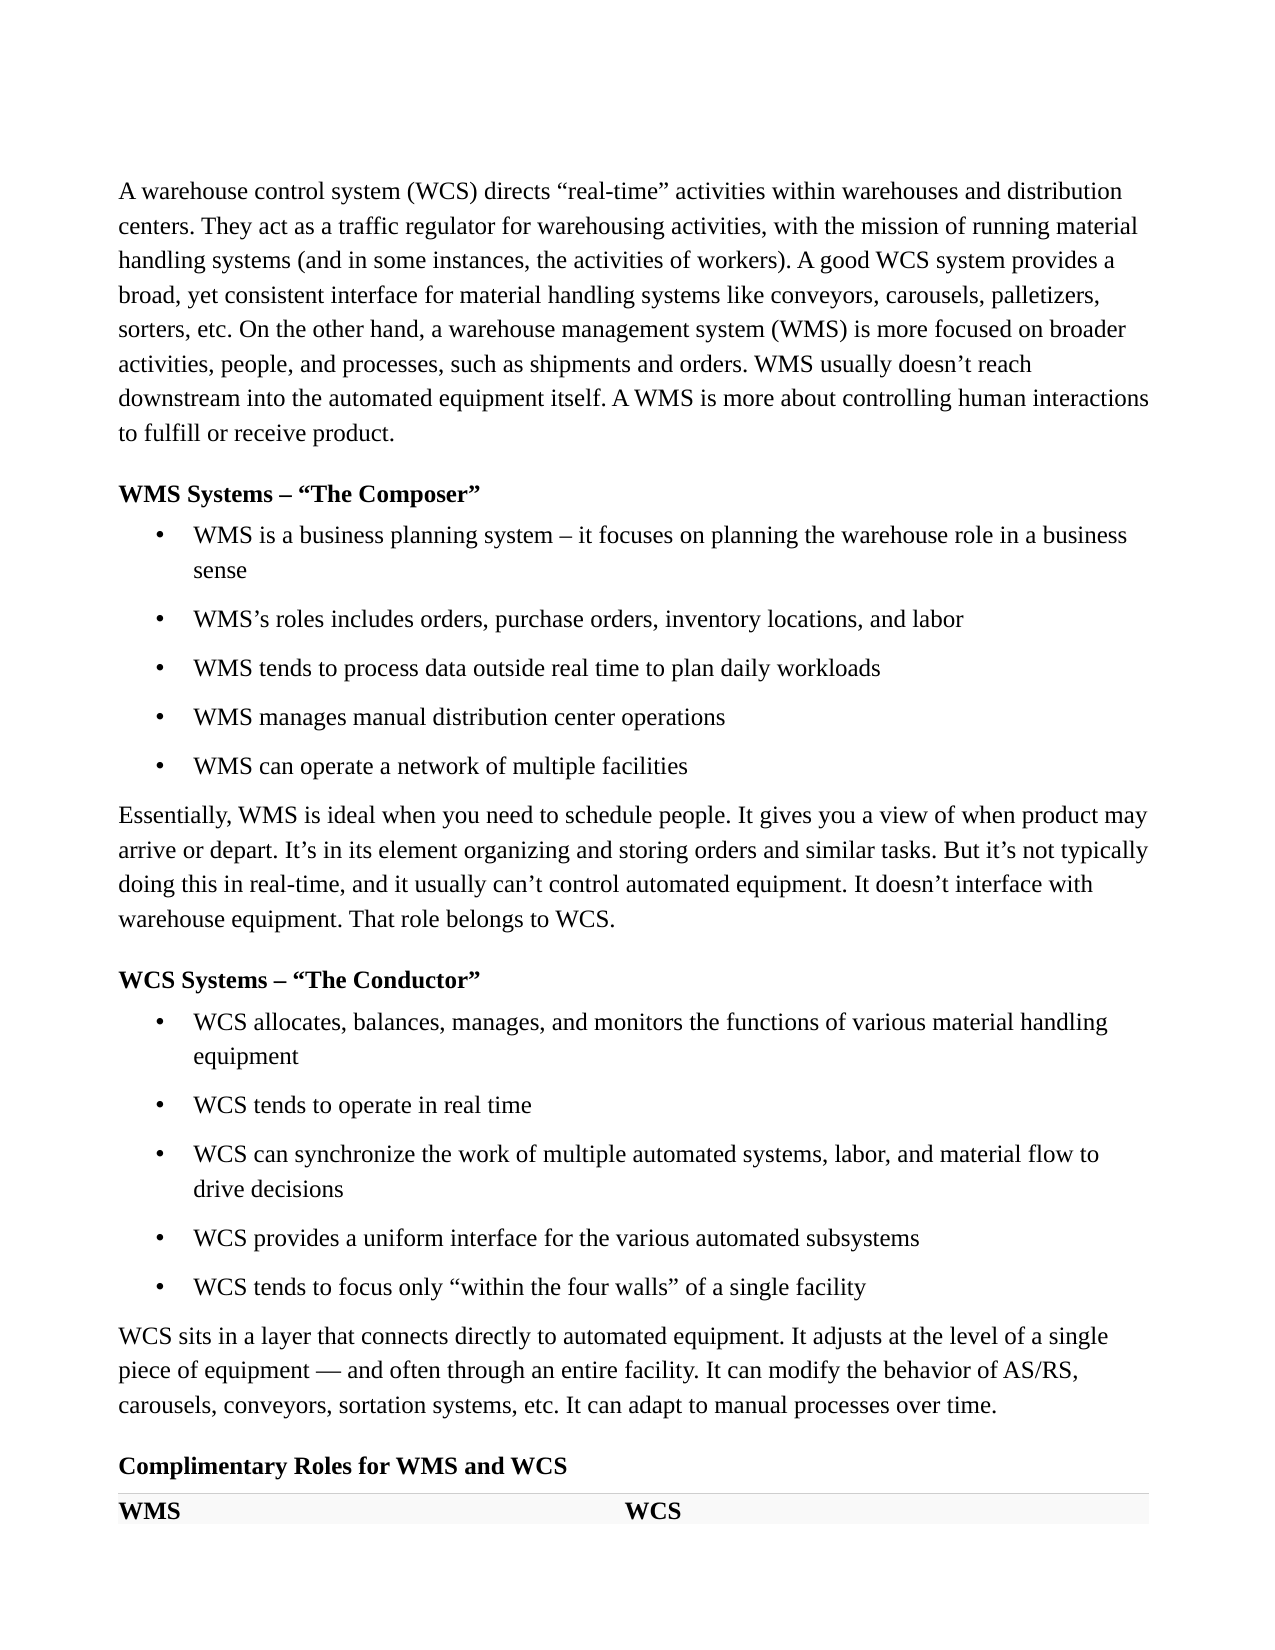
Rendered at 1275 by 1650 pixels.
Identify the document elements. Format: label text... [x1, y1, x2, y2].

list WMS’s roles includes orders, purchase orders, inventory locations, and labor [156, 604, 1157, 633]
list WMS tends to process data outside real time to plan daily workloads [156, 653, 1157, 682]
list WMS is a business planning system – it focuses on planning the warehouse role in a business sense [156, 521, 1157, 584]
text A warehouse control system (WCS) directs “real-time” activities within warehouses and distribution centers. They act as a traffic regulator for warehousing activities, with the mission of running material handling systems (and in some instances, the activities of workers). A good WCS system provides a broad, yet consistent interface for material handling systems like conveyors, carousels, palletizers, sorters, etc. On the other hand, a warehouse management system (WMS) is more focused on broader activities, people, and processes, such as shipments and orders. WMS usually doesn’t reach downstream into the automated equipment itself. A WMS is more about controlling human interactions to fulfill or receive product. [118, 176, 1157, 446]
text WCS sits in a layer that connects directly to automated equipment. It adjusts at the level of a single piece of equipment — and often through an entire facility. It can modify the behavior of AS/RS, carousels, conveyors, sortation systems, etc. It can adapt to manual processes over time. [118, 1321, 1157, 1418]
list WMS can operate a network of multiple facilities [156, 751, 1157, 780]
table_header WMS [118, 1494, 624, 1524]
list WCS allocates, balances, manages, and monitors the functions of various material handling equipment [156, 1007, 1157, 1070]
list WMS manages manual distribution center operations [156, 702, 1157, 731]
list WCS provides a uniform interface for the various automated subsystems [156, 1223, 1157, 1251]
list WCS tends to operate in real time [156, 1090, 1157, 1119]
table_header WCS [624, 1494, 1149, 1524]
subtitle WCS Systems – “The Conductor” [118, 965, 1157, 994]
subtitle Complimentary Roles for WMS and WCS [118, 1451, 1157, 1480]
subtitle WMS Systems – “The Composer” [118, 479, 1157, 508]
list WCS tends to focus only “within the four walls” of a single facility [156, 1272, 1157, 1301]
list WCS can synchronize the work of multiple automated systems, labor, and material flow to drive decisions [156, 1139, 1157, 1202]
text Essentially, WMS is ideal when you need to schedule people. It gives you a view of when product may arrive or depart. It’s in its element organizing and storing orders and similar tasks. But it’s not typically doing this in real-time, and it usually can’t control automated equipment. It doesn’t interface with warehouse equipment. That role belongs to WCS. [118, 800, 1157, 932]
